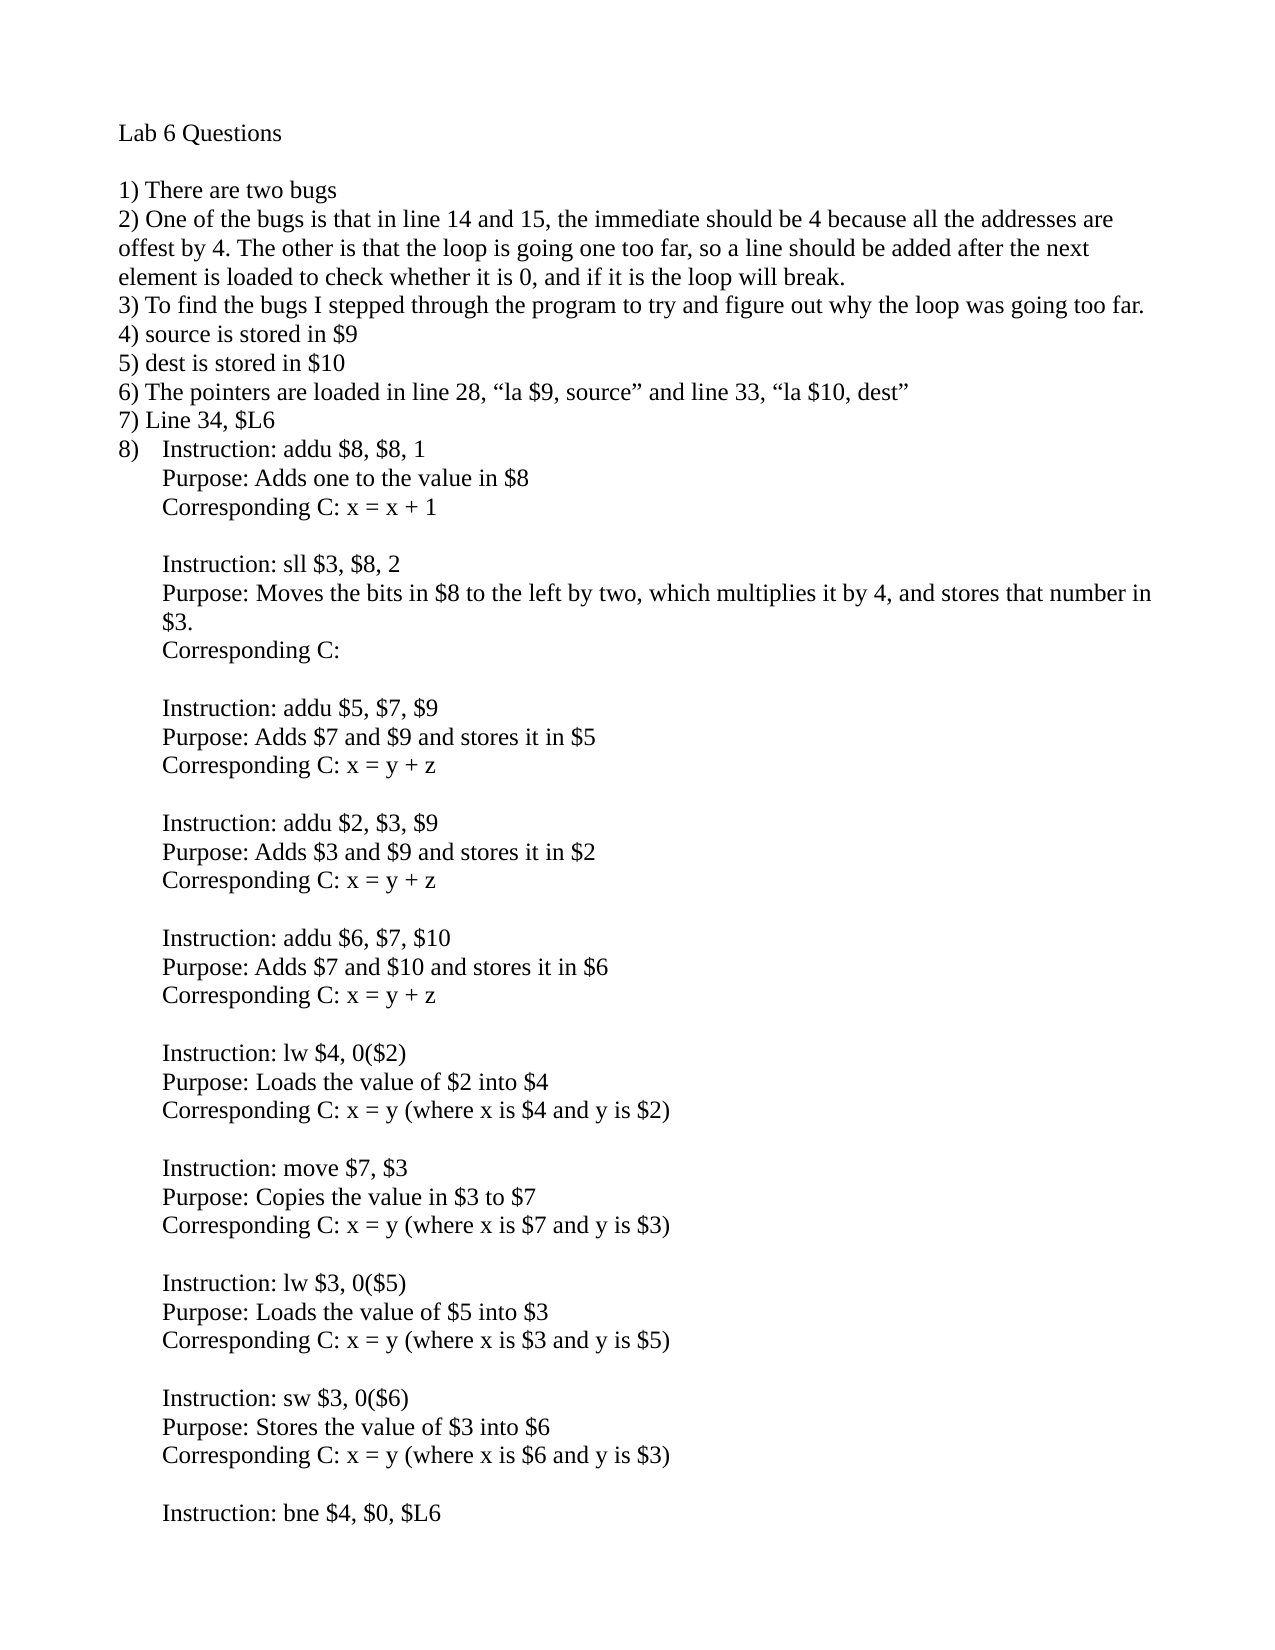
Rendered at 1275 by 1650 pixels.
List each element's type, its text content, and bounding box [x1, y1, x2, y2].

text 1) There are two bugs [118, 176, 1157, 204]
text Purpose: Moves the bits in $8 to the left by two, which multiplies it by 4, and stores that number in $3. [118, 578, 1157, 636]
text Purpose: Adds $7 and $10 and stores it in $6 [118, 952, 1157, 981]
text Corresponding C: x = y (where x is $3 and y is $5) [118, 1326, 1157, 1354]
text Lab 6 Questions [118, 118, 1157, 147]
text 5) dest is stored in $10 [118, 348, 1157, 377]
text Purpose: Adds $3 and $9 and stores it in $2 [118, 837, 1157, 866]
text Corresponding C: x = y (where x is $6 and y is $3) [118, 1441, 1157, 1469]
text Corresponding C: x = y (where x is $4 and y is $2) [118, 1096, 1157, 1124]
text Instruction: lw $3, 0($5) [118, 1268, 1157, 1297]
text Corresponding C: x = x + 1 [118, 492, 1157, 521]
text Corresponding C: x = y + z [118, 981, 1157, 1009]
text Instruction: addu $2, $3, $9 [118, 808, 1157, 837]
text Instruction: sw $3, 0($6) [118, 1383, 1157, 1412]
text Corresponding C: x = y + z [118, 751, 1157, 779]
text Corresponding C: x = y (where x is $7 and y is $3) [118, 1211, 1157, 1239]
text Instruction: addu $5, $7, $9 [118, 693, 1157, 722]
text Instruction: move $7, $3 [118, 1153, 1157, 1182]
text Instruction: lw $4, 0($2) [118, 1038, 1157, 1067]
text Purpose: Adds $7 and $9 and stores it in $5 [118, 722, 1157, 751]
text Purpose: Loads the value of $2 into $4 [118, 1067, 1157, 1096]
text Purpose: Loads the value of $5 into $3 [118, 1297, 1157, 1326]
text Instruction: bne $4, $0, $L6 [118, 1498, 1157, 1527]
text Instruction: addu $6, $7, $10 [118, 923, 1157, 952]
text 6) The pointers are loaded in line 28, “la $9, source” and line 33, “la $10, dest” [118, 377, 1157, 406]
text Corresponding C: [118, 636, 1157, 664]
text Instruction: sll $3, $8, 2 [118, 549, 1157, 578]
text 7) Line 34, $L6 [118, 406, 1157, 434]
text 8) Instruction: addu $8, $8, 1 [118, 434, 1157, 463]
text 2) One of the bugs is that in line 14 and 15, the immediate should be 4 because all the addresses are offest by 4. The other is that the loop is going one too far, so a line should be added after the next element is loaded to check whether it is 0, and if it is the loop will break. [118, 204, 1157, 291]
text Corresponding C: x = y + z [118, 866, 1157, 894]
text 4) source is stored in $9 [118, 319, 1157, 348]
text 3) To find the bugs I stepped through the program to try and figure out why the loop was going too far. [118, 291, 1157, 319]
text Purpose: Stores the value of $3 into $6 [118, 1412, 1157, 1441]
text Purpose: Copies the value in $3 to $7 [118, 1182, 1157, 1211]
text Purpose: Adds one to the value in $8 [118, 463, 1157, 492]
